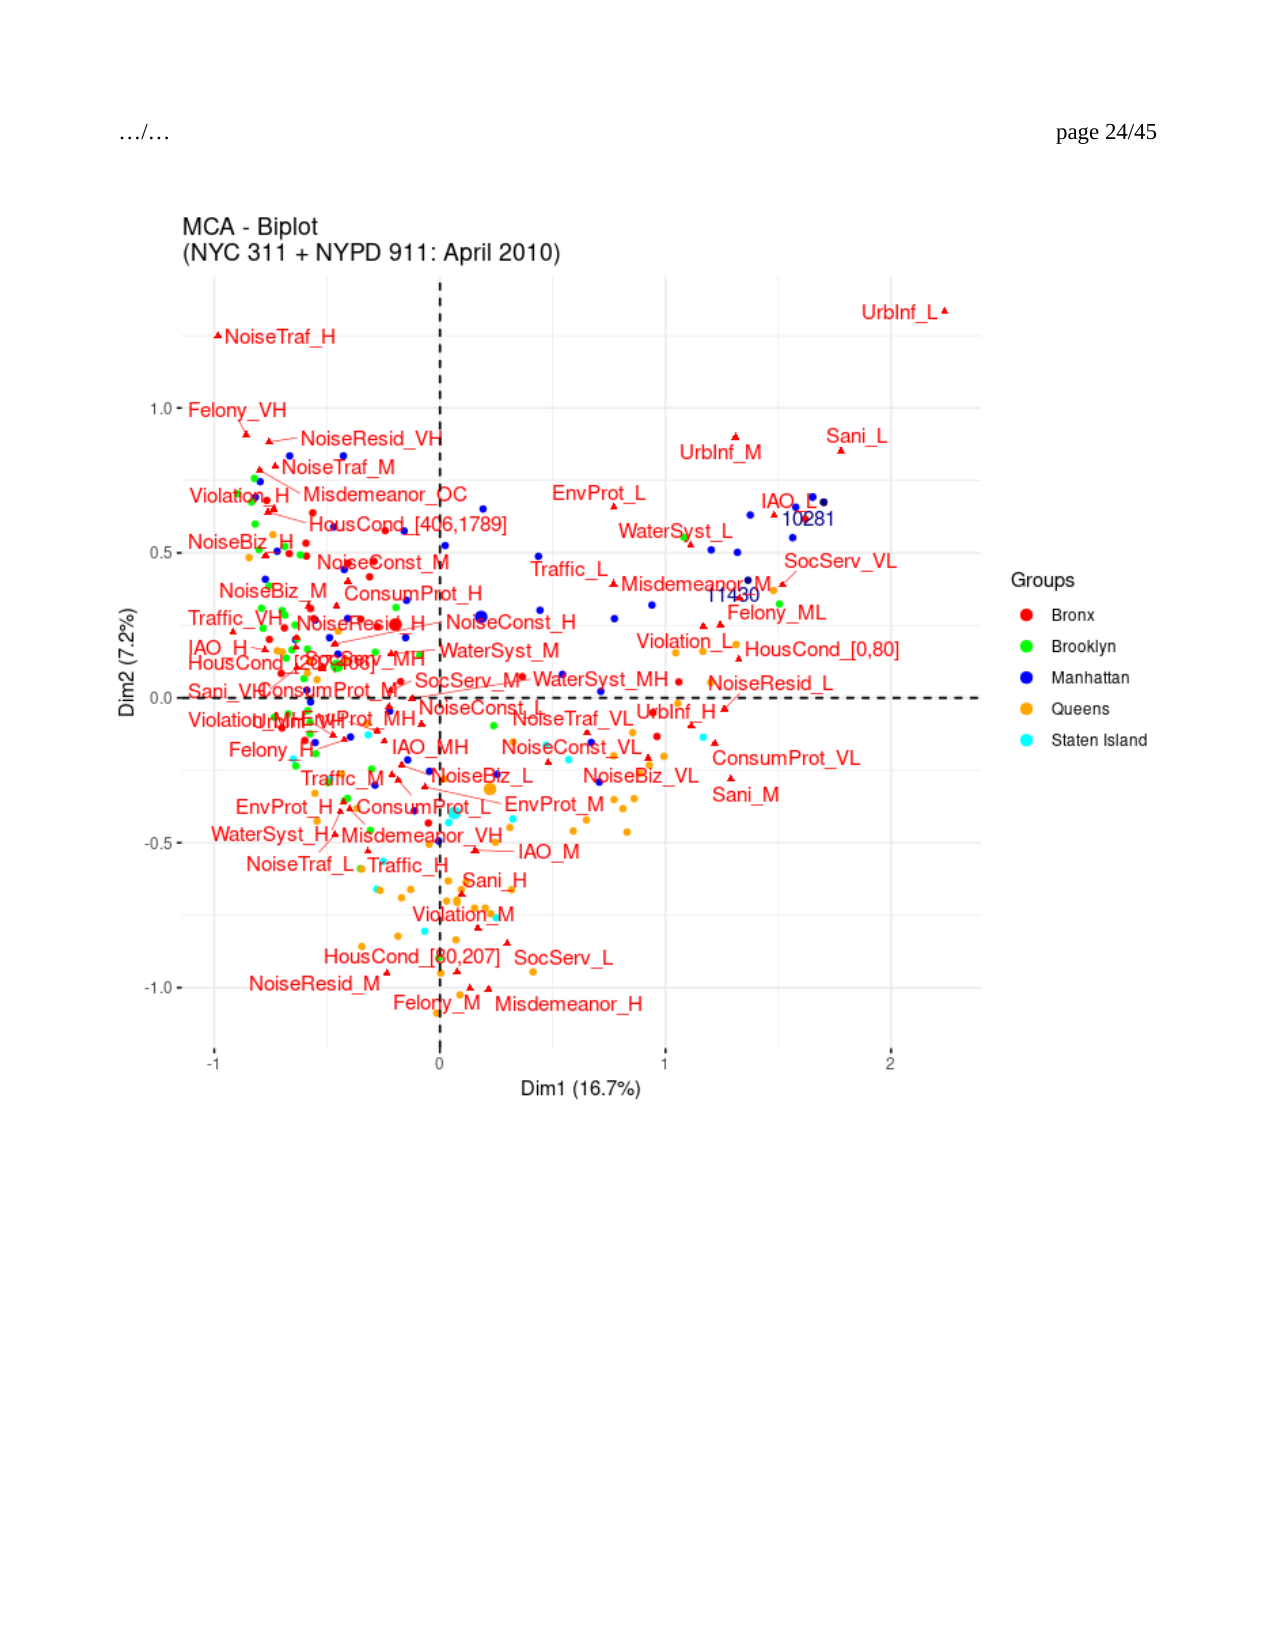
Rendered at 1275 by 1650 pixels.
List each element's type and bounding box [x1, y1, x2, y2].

picture [116, 213, 1159, 1109]
